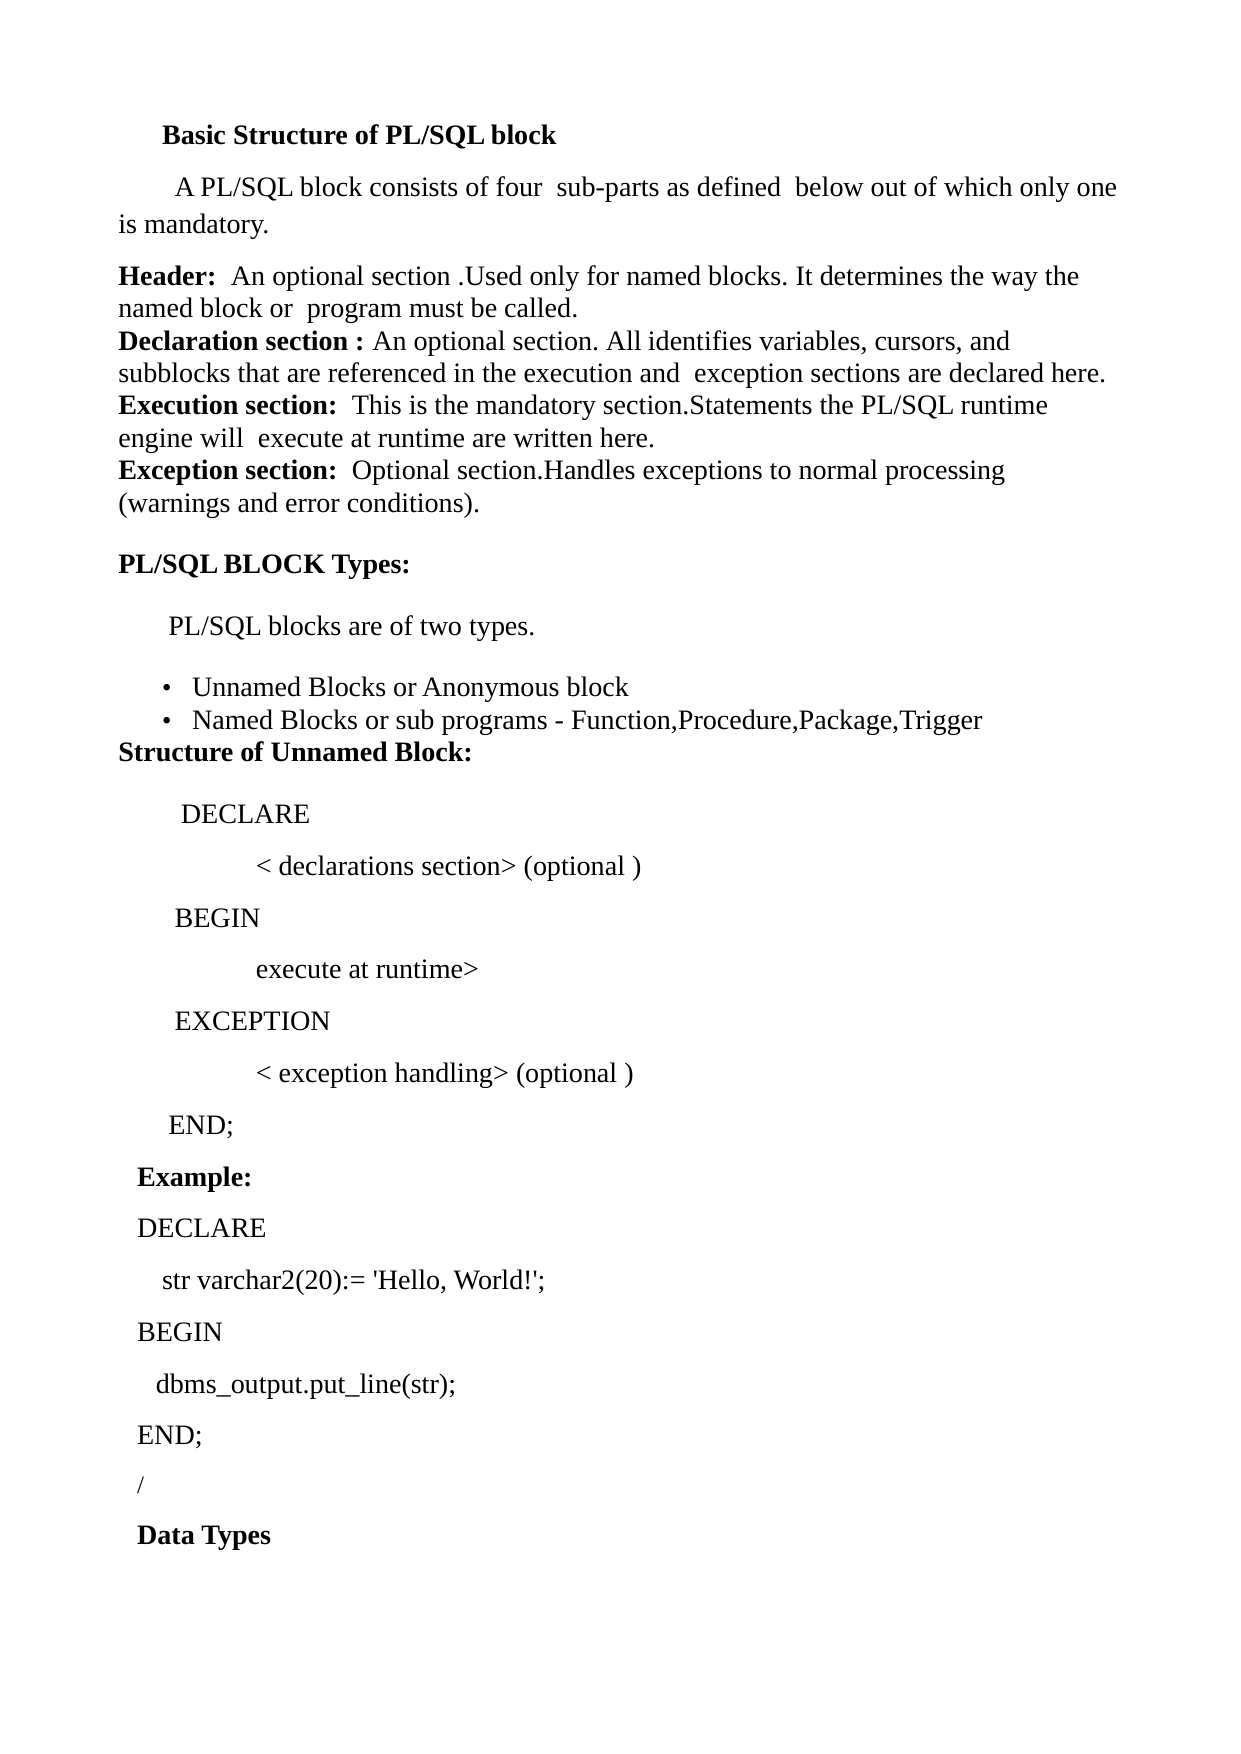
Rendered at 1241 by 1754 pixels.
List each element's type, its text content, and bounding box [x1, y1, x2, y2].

text A PL/SQL block consists of four sub-parts as defined below out of which only one is mandatory. [118, 170, 1122, 239]
text execute at runtime> [118, 952, 1122, 985]
text < declarations section> (optional ) [118, 849, 1122, 881]
text DECLARE [118, 797, 1122, 829]
text str varchar2(20):= 'Hello, World!'; [118, 1263, 1122, 1296]
text EXCEPTION [118, 1004, 1122, 1037]
subtitle PL/SQL BLOCK Types: [118, 547, 1122, 579]
subtitle Structure of Unnamed Block: [118, 735, 1122, 768]
subtitle Execution section: This is the mandatory section.Statements the PL/SQL runtime engine will execute at runtime are written here. [118, 388, 1122, 453]
text BEGIN [118, 1315, 1122, 1347]
text Data Types [118, 1518, 1122, 1550]
subtitle Header: An optional section .Used only for named blocks. It determines the way the named block or program must be called. [118, 259, 1122, 324]
text END; [118, 1108, 1122, 1140]
subtitle Declaration section : An optional section. All identifies variables, cursors, and subblocks that are referenced in the execution and exception sections are declared here. [118, 324, 1122, 388]
text dbms_output.put_line(str); [118, 1367, 1122, 1399]
text Basic Structure of PL/SQL block [118, 118, 1122, 151]
subtitle PL/SQL blocks are of two types. [118, 609, 1122, 641]
text / [118, 1470, 1122, 1499]
subtitle Named Blocks or sub programs - Function,Procedure,Package,Trigger [162, 703, 1122, 735]
text < exception handling> (optional ) [118, 1056, 1122, 1088]
text Example: [118, 1159, 1122, 1192]
subtitle Exception section: Optional section.Handles exceptions to normal processing (warnings and error conditions). [118, 453, 1122, 518]
text END; [118, 1418, 1122, 1451]
text DECLARE [118, 1211, 1122, 1244]
text BEGIN [118, 901, 1122, 933]
subtitle Unnamed Blocks or Anonymous block [162, 671, 1122, 703]
